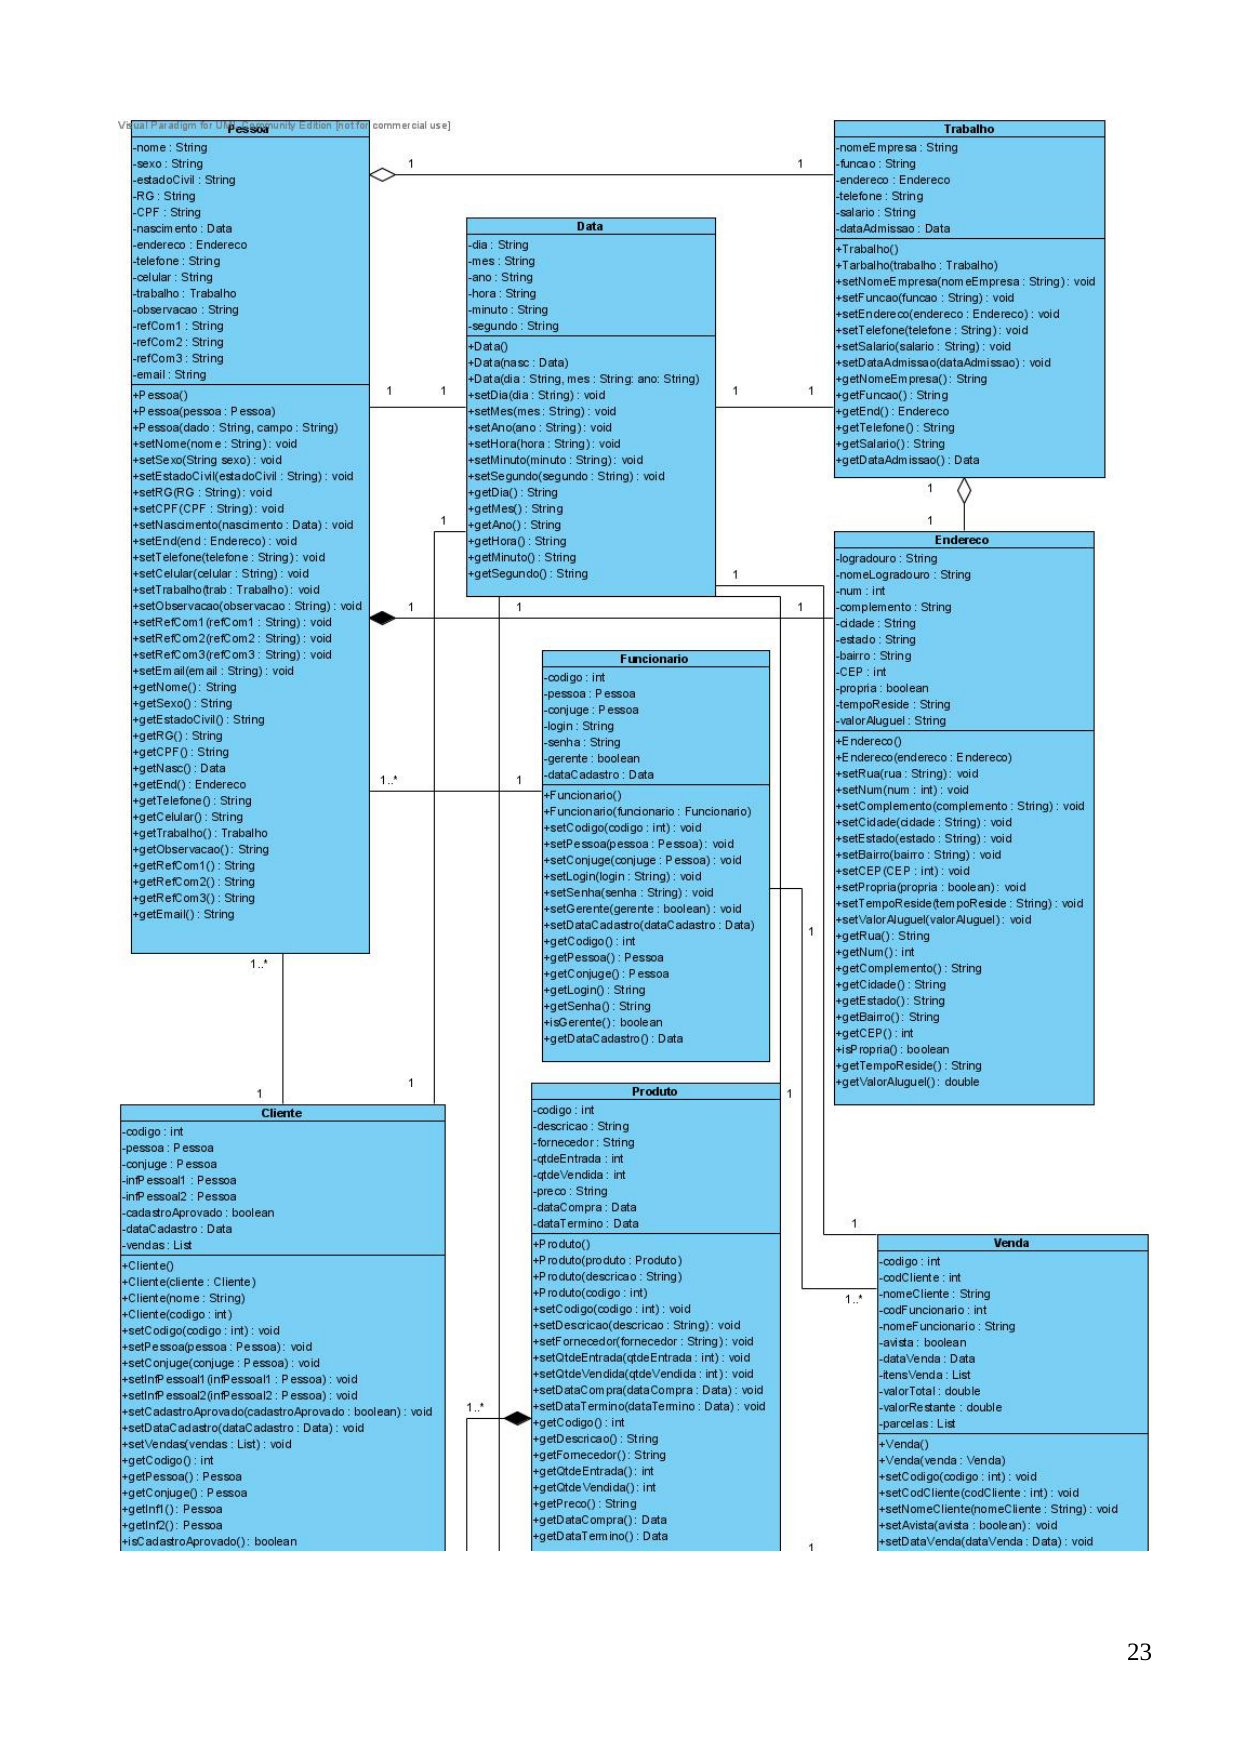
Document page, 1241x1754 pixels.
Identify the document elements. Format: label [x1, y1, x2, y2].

picture [118, 118, 1152, 1551]
